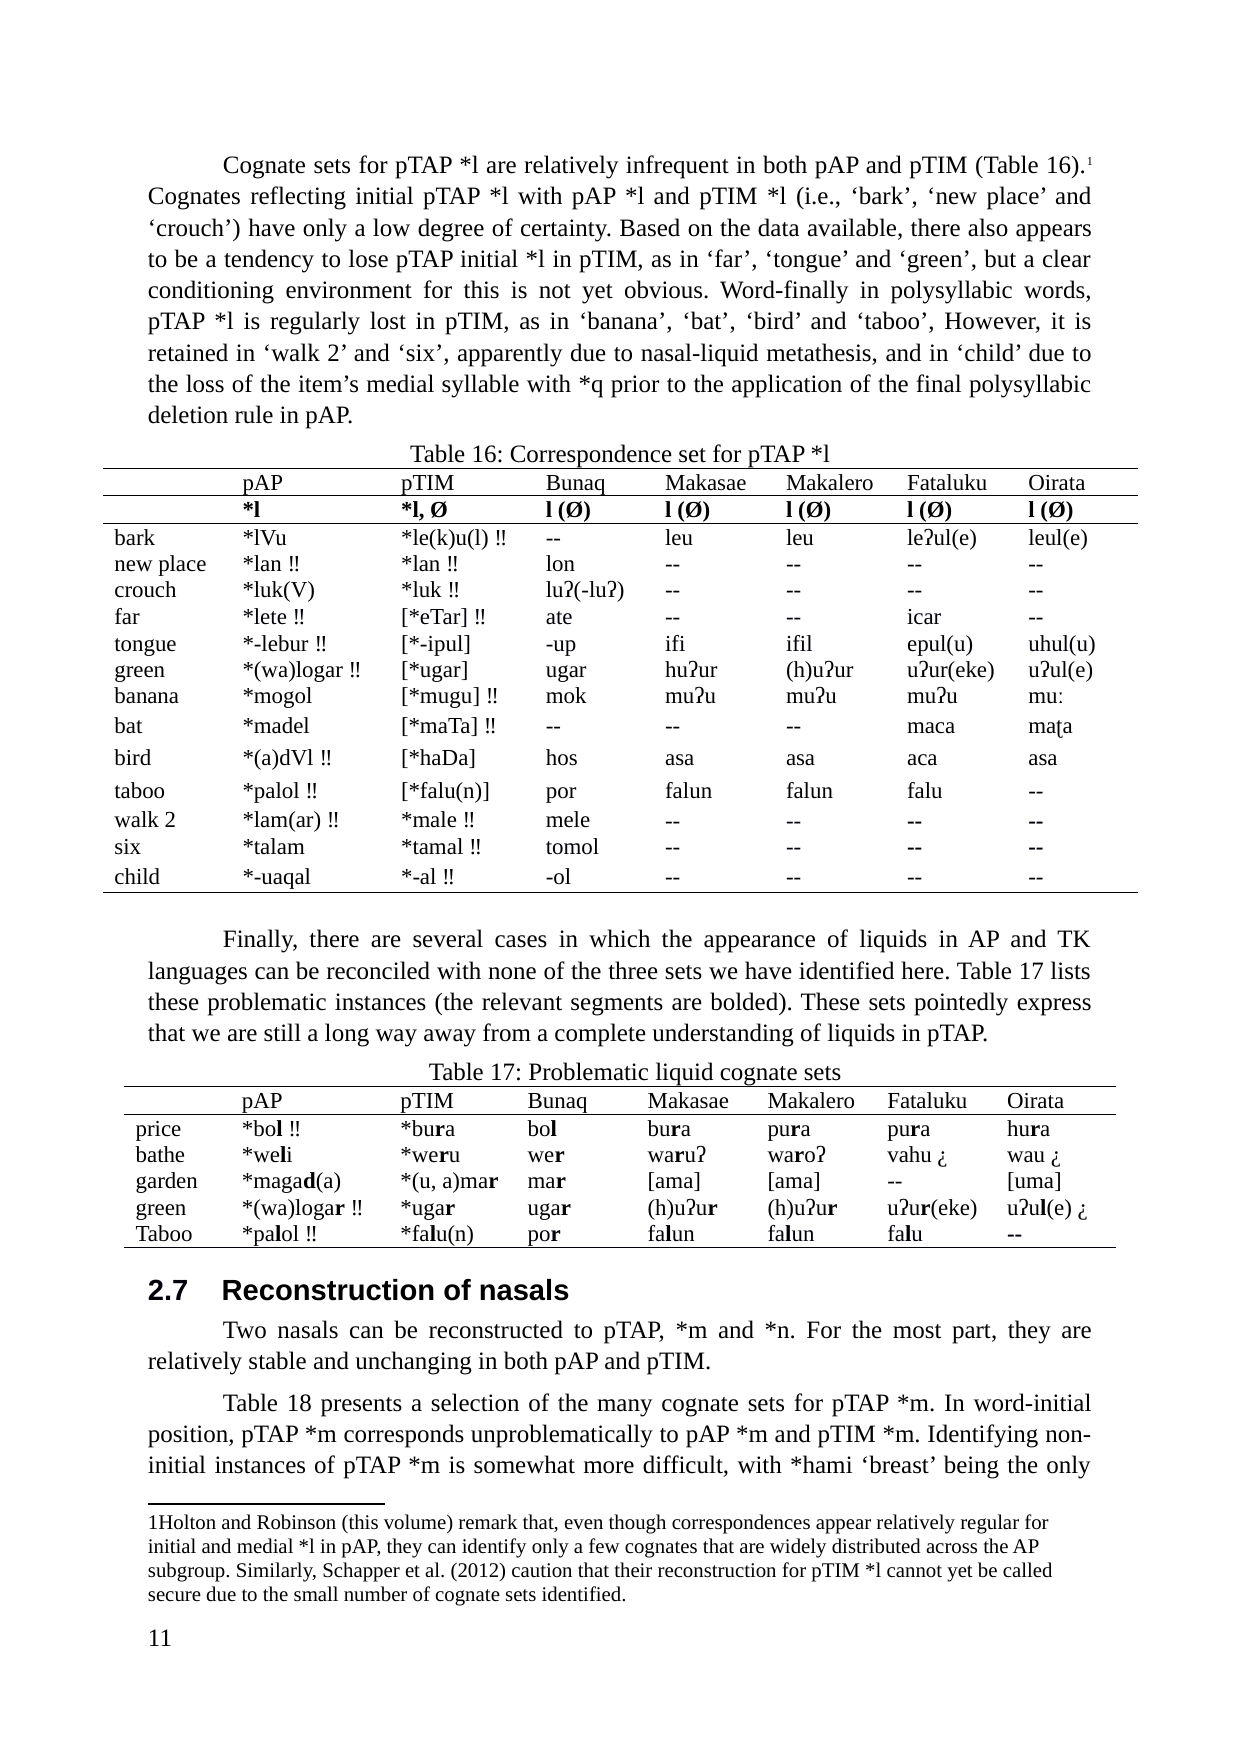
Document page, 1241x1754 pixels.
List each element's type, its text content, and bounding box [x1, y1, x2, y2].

table_header Makalero [756, 1087, 876, 1114]
table_cell *weru [389, 1141, 516, 1167]
text Table 16: Correspondence set for pTAP *l [148, 439, 1093, 468]
table_cell *-al ‼ [390, 860, 534, 892]
table_cell *weli [230, 1141, 389, 1167]
table_cell l (Ø) [654, 496, 774, 523]
table_cell uʔur(eke) [896, 656, 1017, 683]
table_cell muʔu [654, 683, 774, 709]
table_header Fataluku [876, 1087, 996, 1114]
table_cell muʔu [896, 683, 1017, 709]
table_cell [uma] [996, 1168, 1116, 1194]
table_cell asa [654, 741, 774, 774]
table_cell new place [103, 550, 231, 577]
table_cell -- [1017, 806, 1137, 833]
table_cell -- [1017, 577, 1137, 603]
table_cell -- [654, 709, 774, 741]
table_cell -- [896, 833, 1017, 860]
table_header pAP [230, 1087, 389, 1114]
table_cell *palol ‼ [230, 1220, 389, 1247]
table_cell waruʔ [636, 1141, 756, 1167]
table_cell bird [103, 741, 231, 774]
table_cell hos [534, 741, 654, 774]
table_cell far [103, 603, 231, 629]
text Cognate sets for pTAP *l are relatively infrequent in both pAP and pTIM (Table 16). Cognates reflecting initial pTAP *l with pAP *l and pTIM *l (i.e., ‘bark’, ‘new place’ and ‘crouch’) have only a low degree of certainty. Based on the data available, there also appears to be a tendency to lose pTAP initial *l in pTIM, as in ‘far’, ‘tongue’ and ‘green’, but a clear conditioning environment for this is not yet obvious. Word-finally in polysyllabic words, pTAP *l is regularly lost in pTIM, as in ‘banana’, ‘bat’, ‘bird’ and ‘taboo’, However, it is retained in ‘walk 2’ and ‘six’, apparently due to nasal-liquid metathesis, and in ‘child’ due to the loss of the item’s medial syllable with *q prior to the application of the final polysyllabic deletion rule in pAP. [148, 148, 1093, 429]
table_cell *l [231, 496, 389, 523]
table_cell bol [516, 1115, 636, 1141]
table_cell huʔur [654, 656, 774, 683]
table_header Makalero [775, 469, 896, 495]
table_cell ate [534, 603, 654, 629]
table_cell [*eTar] ‼ [390, 603, 534, 629]
table_cell leʔul(e) [896, 524, 1017, 550]
text Table 17: Problematic liquid cognate sets [148, 1057, 1093, 1086]
table_header Oirata [1017, 469, 1137, 495]
table_cell *-lebur ‼ [231, 630, 389, 656]
table_cell aca [896, 741, 1017, 774]
table_header [103, 469, 231, 495]
table_cell falun [654, 774, 774, 806]
table_cell uʔur(eke) [876, 1194, 996, 1220]
table_cell *palol ‼ [231, 774, 389, 806]
table_cell green [124, 1194, 230, 1220]
table_cell -- [775, 709, 896, 741]
table_cell *falu(n) [389, 1220, 516, 1247]
table_cell -- [896, 806, 1017, 833]
table_cell maʈa [1017, 709, 1137, 741]
table_cell leu [654, 524, 774, 550]
table_cell bat [103, 709, 231, 741]
text Two nasals can be reconstructed to pTAP, *m and *n. For the most part, they are relatively stable and unchanging in both pAP and pTIM. [148, 1313, 1093, 1375]
table_cell falu [896, 774, 1017, 806]
table_cell banana [103, 683, 231, 709]
table_cell [103, 496, 231, 523]
table_cell *lan ‼ [231, 550, 389, 577]
table_cell falun [636, 1220, 756, 1247]
table_cell -up [534, 630, 654, 656]
table_cell *lam(ar) ‼ [231, 806, 389, 833]
table_cell *magad(a) [230, 1168, 389, 1194]
table_cell leu [775, 524, 896, 550]
table_cell -- [775, 550, 896, 577]
table_cell uʔul(e) ¿ [996, 1194, 1116, 1220]
table_cell falu [876, 1220, 996, 1247]
table_cell -- [654, 860, 774, 892]
table_cell [*ugar] [390, 656, 534, 683]
table_cell l (Ø) [534, 496, 654, 523]
table_cell l (Ø) [896, 496, 1017, 523]
table_header pTIM [389, 1087, 516, 1114]
table_cell uhul(u) [1017, 630, 1137, 656]
table_cell falun [756, 1220, 876, 1247]
table_cell -- [654, 550, 774, 577]
table_cell -- [775, 806, 896, 833]
table_cell uʔul(e) [1017, 656, 1137, 683]
table_cell *le(k)u(l) ‼ [390, 524, 534, 550]
table_cell -ol [534, 860, 654, 892]
text Holton and Robinson (this volume) remark that, even though correspondences appear relatively regular for initial and medial *l in pAP, they can identify only a few cognates that are widely distributed across the AP subgroup. Similarly, Schapper et al. (2012) caution that their reconstruction for pTIM *l cannot yet be called secure due to the small number of cognate sets identified. [148, 1510, 1093, 1606]
table_cell asa [1017, 741, 1137, 774]
table_cell vahu ¿ [876, 1141, 996, 1167]
table_header Bunaq [534, 469, 654, 495]
table_cell child [103, 860, 231, 892]
table_cell *talam [231, 833, 389, 860]
table_cell taboo [103, 774, 231, 806]
text Finally, there are several cases in which the appearance of liquids in AP and TK languages can be reconciled with none of the three sets we have identified here. Table 17 lists these problematic instances (the relevant segments are bolded). These sets pointedly express that we are still a long way away from a complete understanding of liquids in pTAP. [148, 922, 1093, 1047]
table_cell (h)uʔur [775, 656, 896, 683]
table_cell -- [896, 550, 1017, 577]
table_header [124, 1087, 230, 1114]
table_cell wer [516, 1141, 636, 1167]
table_cell epul(u) [896, 630, 1017, 656]
table_cell *(a)dVl ‼ [231, 741, 389, 774]
table_cell lon [534, 550, 654, 577]
table_cell *(u, a)mar [389, 1168, 516, 1194]
table_cell mar [516, 1168, 636, 1194]
table_header Makasae [636, 1087, 756, 1114]
table_cell -- [654, 577, 774, 603]
table_cell walk 2 [103, 806, 231, 833]
table_header pAP [231, 469, 389, 495]
table_cell *lan ‼ [390, 550, 534, 577]
table_cell hura [996, 1115, 1116, 1141]
table_cell *ugar [389, 1194, 516, 1220]
table_cell tongue [103, 630, 231, 656]
table_cell -- [654, 833, 774, 860]
table_cell por [516, 1220, 636, 1247]
table_cell garden [124, 1168, 230, 1194]
table_cell -- [775, 603, 896, 629]
table_cell *bura [389, 1115, 516, 1141]
table_cell muʔu [775, 683, 896, 709]
table_cell six [103, 833, 231, 860]
table_cell -- [876, 1168, 996, 1194]
table_cell bark [103, 524, 231, 550]
table_header Makasae [654, 469, 774, 495]
table_cell por [534, 774, 654, 806]
table_cell [ama] [756, 1168, 876, 1194]
table_cell *lVu [231, 524, 389, 550]
table_cell mok [534, 683, 654, 709]
table_cell muː [1017, 683, 1137, 709]
table_cell -- [1017, 860, 1137, 892]
table_cell -- [654, 806, 774, 833]
table_cell price [124, 1115, 230, 1141]
table_cell -- [534, 524, 654, 550]
table_cell -- [1017, 603, 1137, 629]
table_cell wau ¿ [996, 1141, 1116, 1167]
table_cell bura [636, 1115, 756, 1141]
table_cell (h)uʔur [636, 1194, 756, 1220]
table_cell l (Ø) [1017, 496, 1137, 523]
table_cell *(wa)logar ‼ [231, 656, 389, 683]
table_cell -- [896, 860, 1017, 892]
table_cell -- [1017, 550, 1137, 577]
table_header Fataluku [896, 469, 1017, 495]
table_cell [*haDa] [390, 741, 534, 774]
table_cell leul(e) [1017, 524, 1137, 550]
table_cell -- [775, 577, 896, 603]
table_cell crouch [103, 577, 231, 603]
table_cell ifil [775, 630, 896, 656]
table_cell Taboo [124, 1220, 230, 1247]
table_cell [ama] [636, 1168, 756, 1194]
table_cell -- [896, 577, 1017, 603]
table_cell *lete ‼ [231, 603, 389, 629]
table_cell -- [775, 833, 896, 860]
table_cell bathe [124, 1141, 230, 1167]
table_cell mele [534, 806, 654, 833]
table_cell -- [775, 860, 896, 892]
table_cell falun [775, 774, 896, 806]
table_header Oirata [996, 1087, 1116, 1114]
table_cell *(wa)logar ‼ [230, 1194, 389, 1220]
table_cell tomol [534, 833, 654, 860]
table_cell *madel [231, 709, 389, 741]
table_cell green [103, 656, 231, 683]
table_cell ifi [654, 630, 774, 656]
table_cell -- [1017, 774, 1137, 806]
table_cell maca [896, 709, 1017, 741]
table_cell *-uaqal [231, 860, 389, 892]
table_cell -- [1017, 833, 1137, 860]
table_cell luʔ(-luʔ) [534, 577, 654, 603]
table_cell ugar [516, 1194, 636, 1220]
table_cell pura [756, 1115, 876, 1141]
table_cell *luk ‼ [390, 577, 534, 603]
text Table 18 presents a selection of the many cognate sets for pTAP *m. In word-initial position, pTAP *m corresponds unproblematically to pAP *m and pTIM *m. Identifying non-initial instances of pTAP *m is somewhat more difficult, with *hami ‘breast’ being the only [148, 1386, 1093, 1479]
table_cell *l, Ø [390, 496, 534, 523]
table_cell (h)uʔur [756, 1194, 876, 1220]
table_cell [*falu(n)] [390, 774, 534, 806]
table_cell *male ‼ [390, 806, 534, 833]
subtitle Reconstruction of nasals [148, 1273, 1093, 1306]
table_header pTIM [390, 469, 534, 495]
table_cell -- [996, 1220, 1116, 1247]
table_header Bunaq [516, 1087, 636, 1114]
table_cell -- [534, 709, 654, 741]
table_cell *bol ‼ [230, 1115, 389, 1141]
table_cell ugar [534, 656, 654, 683]
table_cell asa [775, 741, 896, 774]
table_cell icar [896, 603, 1017, 629]
table_cell l (Ø) [775, 496, 896, 523]
table_cell *mogol [231, 683, 389, 709]
table_cell *luk(V) [231, 577, 389, 603]
table_cell waroʔ [756, 1141, 876, 1167]
table_cell [*mugu] ‼ [390, 683, 534, 709]
table_cell [*-ipul] [390, 630, 534, 656]
table_cell -- [654, 603, 774, 629]
table_cell *tamal ‼ [390, 833, 534, 860]
table_cell pura [876, 1115, 996, 1141]
table_cell [*maTa] ‼ [390, 709, 534, 741]
